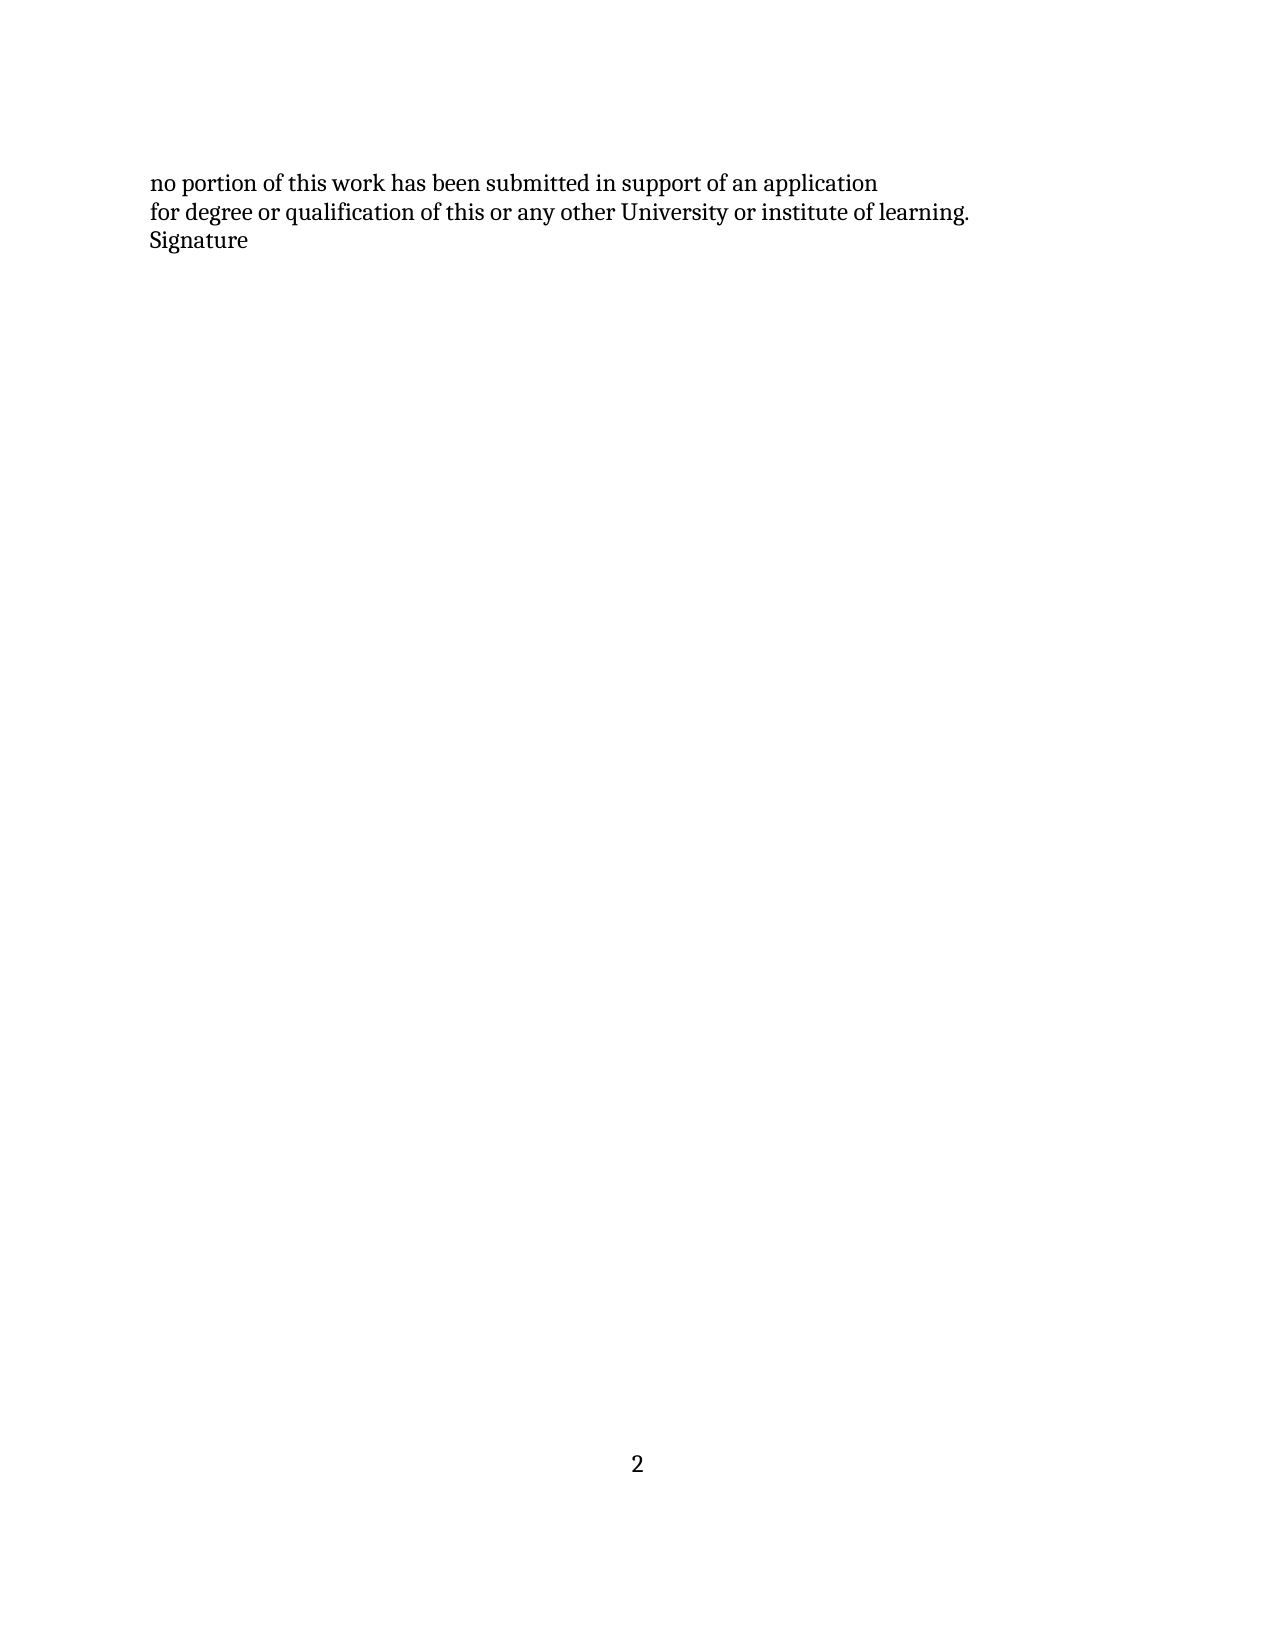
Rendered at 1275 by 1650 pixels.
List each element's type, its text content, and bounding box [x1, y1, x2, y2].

text no portion of this work has been submitted in support of an application for degree or qualification of this or any other University or institute of learning. Signature [150, 169, 1125, 255]
